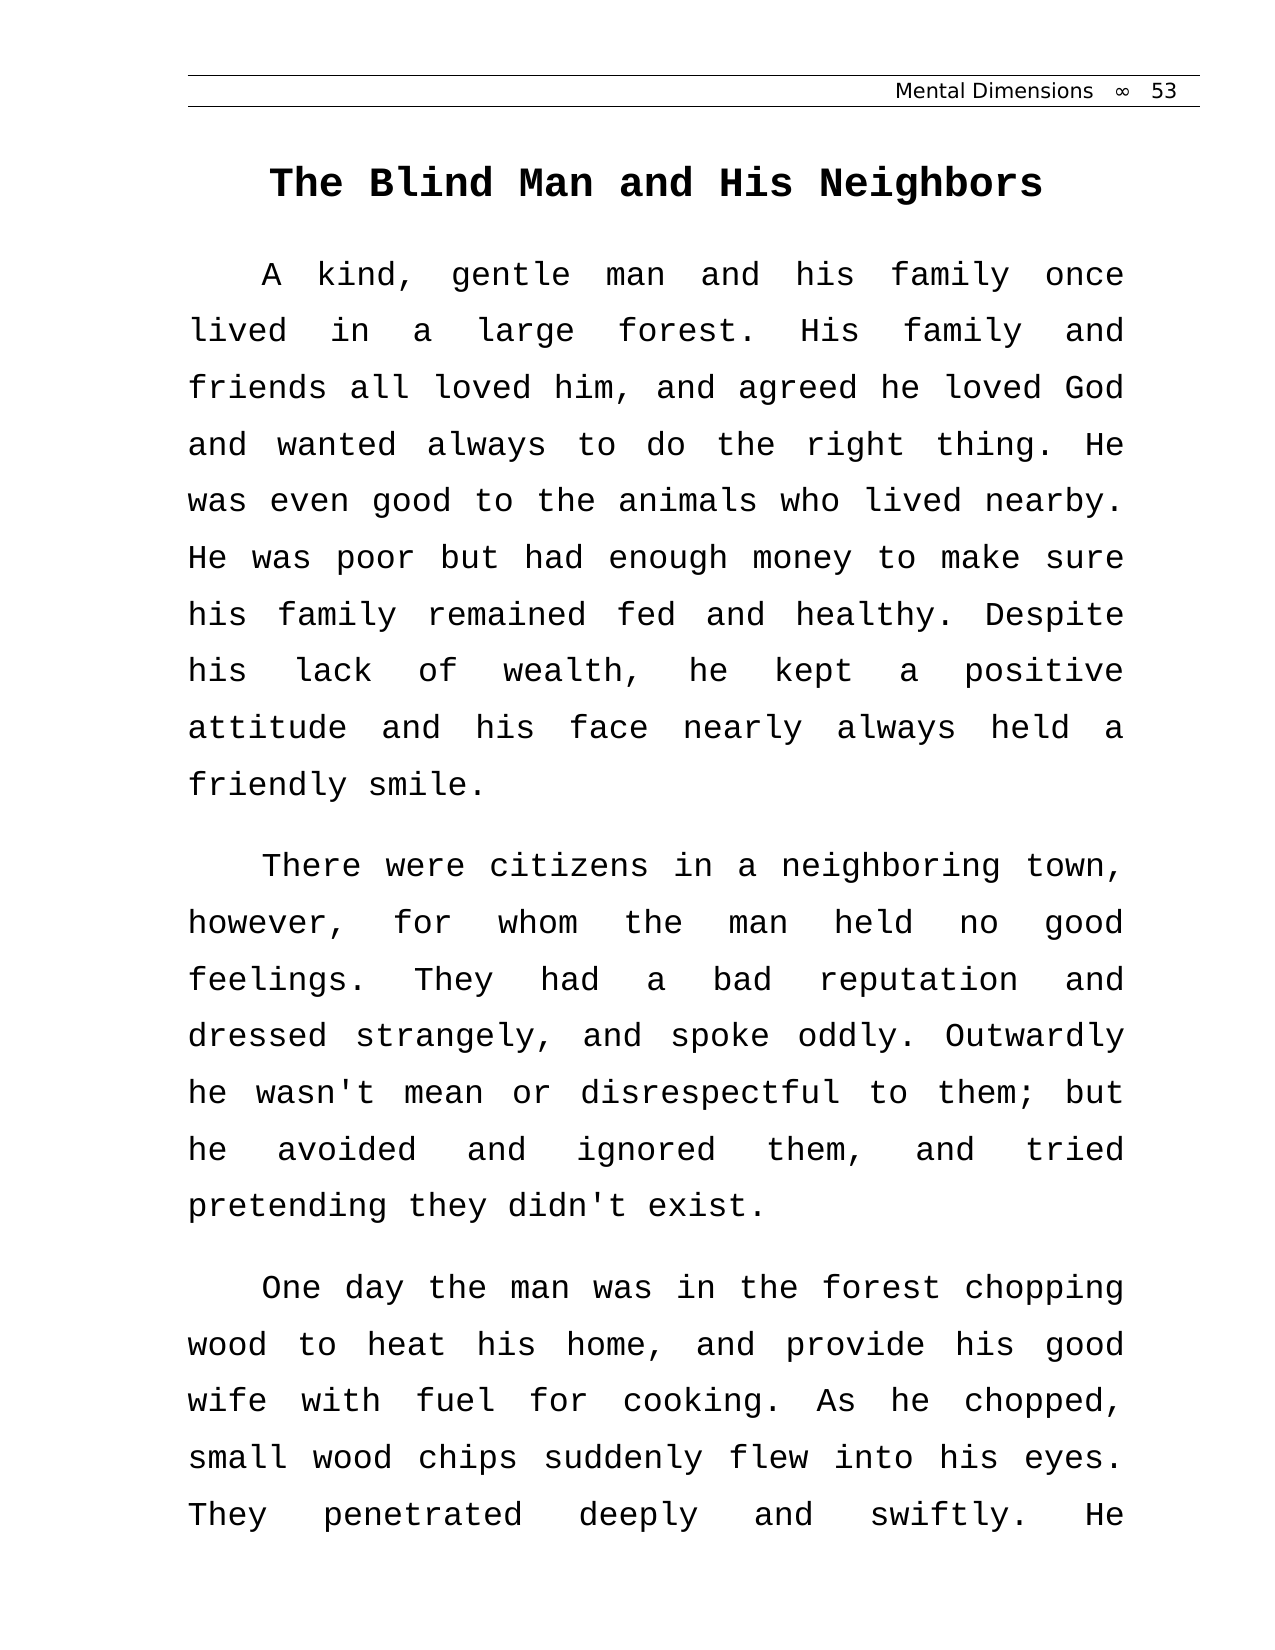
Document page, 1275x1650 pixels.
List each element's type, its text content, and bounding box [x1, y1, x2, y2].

text There were citizens in a neighboring town, however, for whom the man held no good feelings. They had a bad reputation and dressed strangely, and spoke oddly. Outwardly he wasn't mean or disrespectful to them; but he avoided and ignored them, and tried pretending they didn't exist. [187, 849, 1125, 1227]
text One day the man was in the forest chopping wood to heat his home, and provide his good wife with fuel for cooking. As he chopped, small wood chips suddenly flew into his eyes. They penetrated deeply and swiftly. He [187, 1271, 1125, 1535]
text The Blind Man and His Neighbors [187, 162, 1125, 209]
text A kind, gentle man and his family once lived in a large forest. His family and friends all loved him, and agreed he loved God and wanted always to do the right thing. He was even good to the animals who lived nearby. He was poor but had enough money to make sure his family remained fed and healthy. Despite his lack of wealth, he kept a positive attitude and his face nearly always held a friendly smile. [187, 257, 1125, 805]
